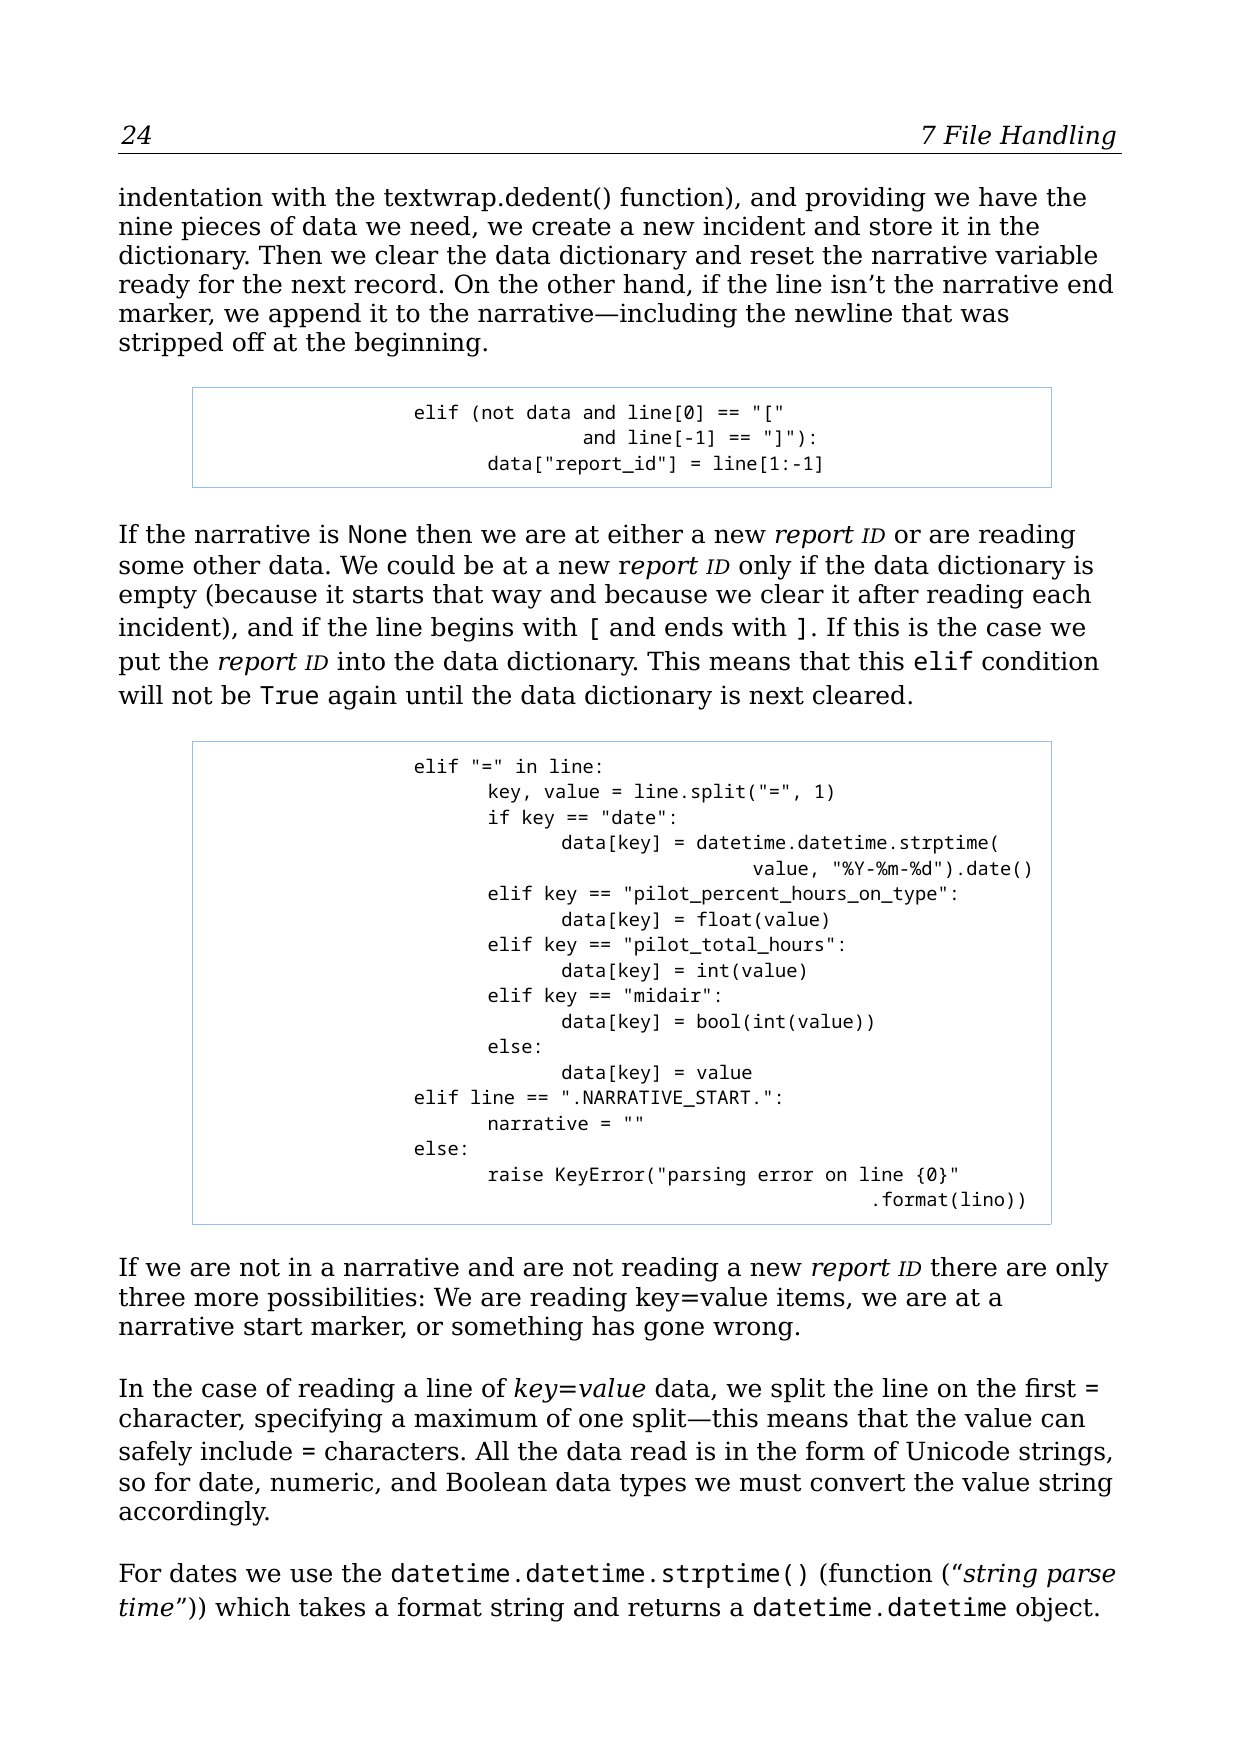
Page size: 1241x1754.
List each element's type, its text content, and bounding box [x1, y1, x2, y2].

text data["report_id"] = line[1:-1] [193, 438, 1051, 487]
text elif line == ".NARRATIVE_START.": [193, 1073, 1051, 1098]
text data[key] = int(value) [193, 945, 1051, 971]
text data[key] = float(value) [193, 894, 1051, 920]
text elif key == "pilot_percent_hours_on_type": [193, 869, 1051, 894]
text For dates we use the datetime.datetime.strptime() (function (“string parse time”)) which takes a format string and returns a datetime.datetime object. [118, 1556, 1122, 1624]
text if key == "date": [193, 792, 1051, 818]
text else: [193, 1022, 1051, 1047]
text key, value = line.split("=", 1) [193, 767, 1051, 792]
text data[key] = value [193, 1047, 1051, 1073]
text In the case of reading a line of key=value data, we split the line on the first = character, specifying a maximum of one split—this means that the value can safely include = characters. All the data read is in the form of Unicode strings, so for date, numeric, and Boolean data types we must convert the value string accordingly. [118, 1371, 1122, 1526]
text If we are not in a narrative and are not reading a new report id there are only three more possibilities: We are reading key=value items, we are at a narrative start marker, or something has gone wrong. [118, 1254, 1122, 1341]
text data[key] = bool(int(value)) [193, 996, 1051, 1022]
text value, "%Y-%m-%d").date() [193, 843, 1051, 869]
text elif (not data and line[0] == "[" [193, 388, 1051, 413]
text and line[-1] == "]"): [193, 413, 1051, 438]
text elif "=" in line: [193, 742, 1051, 767]
text data[key] = datetime.datetime.strptime( [193, 818, 1051, 843]
text elif key == "pilot_total_hours": [193, 920, 1051, 945]
text narrative = "" [193, 1098, 1051, 1124]
text raise KeyError("parsing error on line {0}" [193, 1149, 1051, 1175]
text If the narrative is None then we are at either a new report id or are reading some other data. We could be at a new report id only if the data dictionary is empty (because it starts that way and because we clear it after reading each incident), and if the line begins with [ and ends with ]. If this is the case we put the report id into the data dictionary. This means that this elif condition will not be True again until the data dictionary is next cleared. [118, 517, 1122, 712]
text indentation with the textwrap.dedent() function), and providing we have the nine pieces of data we need, we create a new incident and store it in the dictionary. Then we clear the data dictionary and reset the narrative variable ready for the next record. On the other hand, if the line isn’t the narrative end marker, we append it to the narrative—including the newline that was stripped off at the beginning. [118, 183, 1122, 358]
text .format(lino)) [193, 1175, 1051, 1224]
text else: [193, 1124, 1051, 1149]
text elif key == "midair": [193, 971, 1051, 996]
